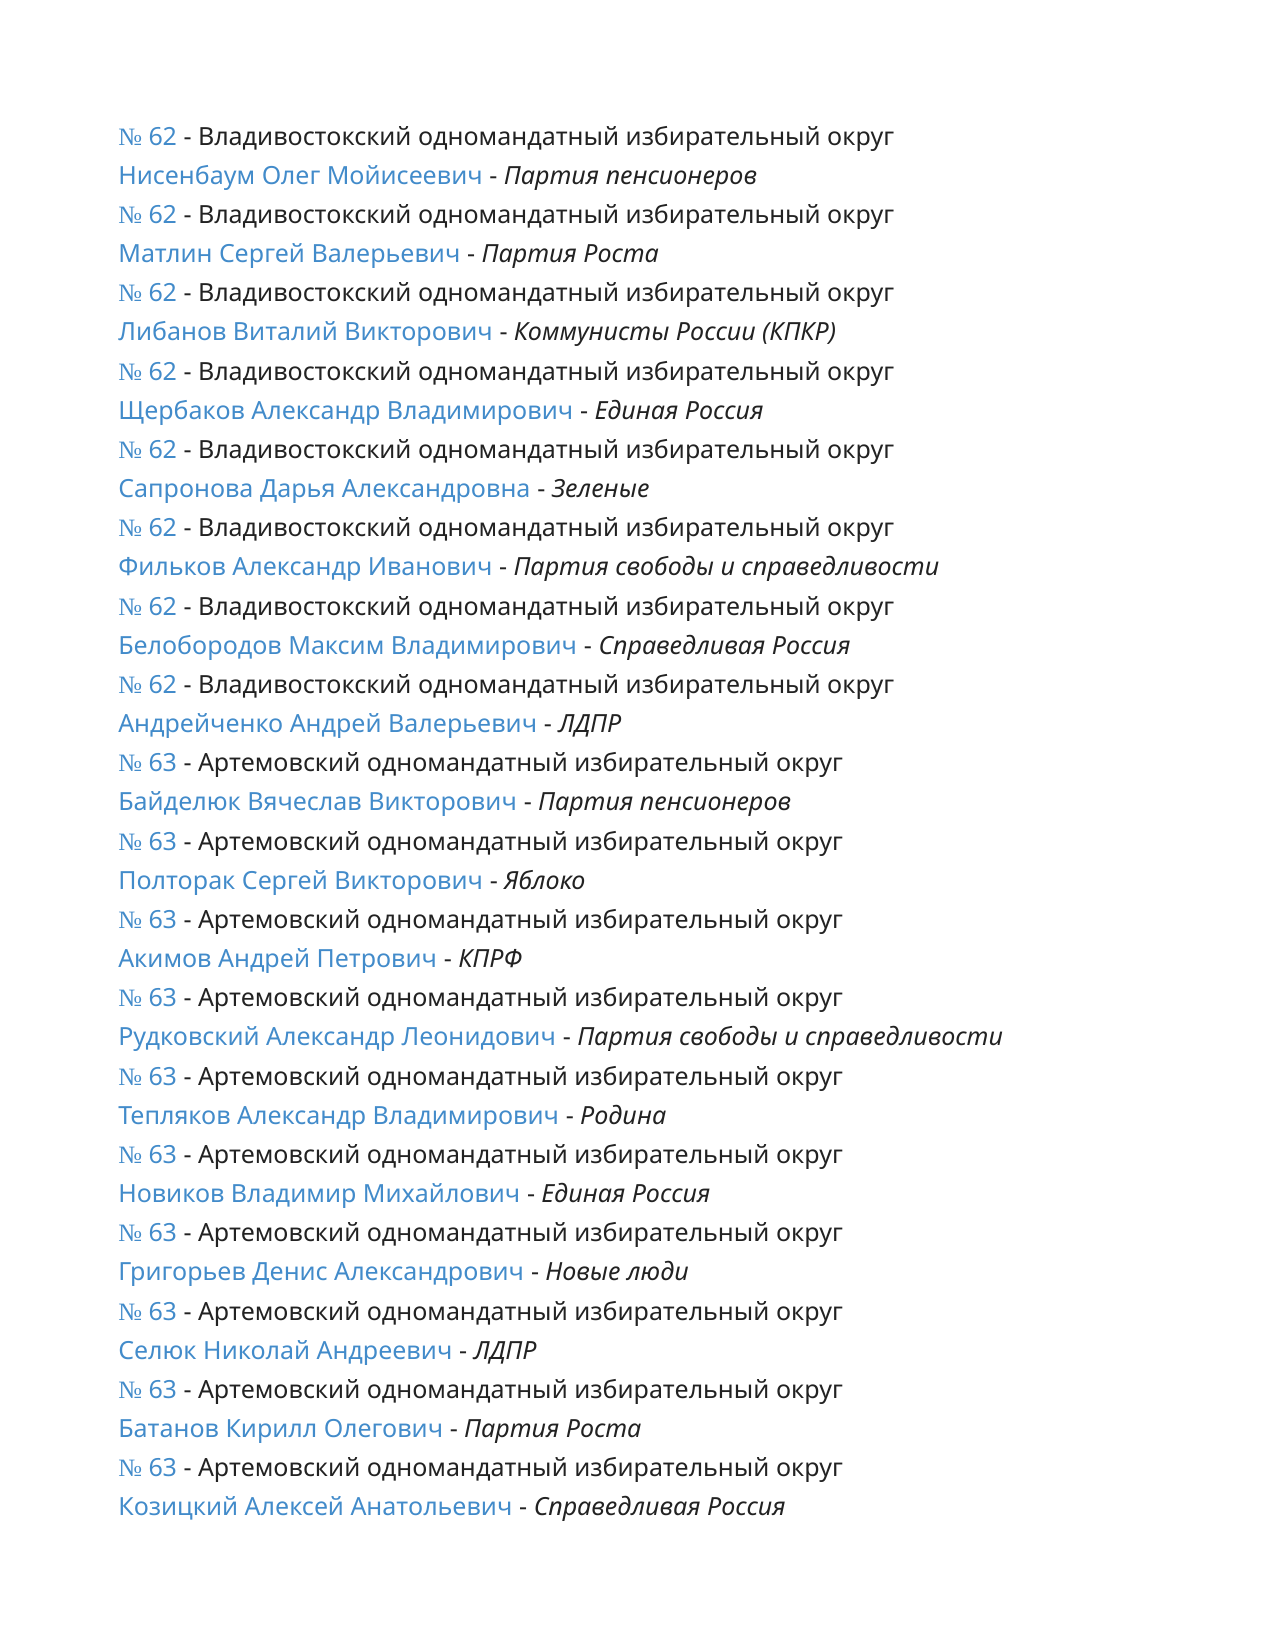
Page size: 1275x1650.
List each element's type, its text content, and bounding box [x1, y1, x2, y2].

text Андрейченко Андрей Валерьевич - ЛДПР [118, 706, 1157, 740]
text Белобородов Максим Владимирович - Справедливая Россия [118, 627, 1157, 661]
text № 63 - Артемовский одномандатный избирательный округ [118, 1136, 1157, 1171]
text № 62 - Владивостокский одномандатный избирательный округ [118, 118, 1157, 152]
text Либанов Виталий Викторович - Коммунисты России (КПКР) [118, 314, 1157, 348]
text № 63 - Артемовский одномандатный избирательный округ [118, 1293, 1157, 1327]
text Новиков Владимир Михайлович - Единая Россия [118, 1176, 1157, 1210]
text № 63 - Артемовский одномандатный избирательный округ [118, 1371, 1157, 1406]
text Батанов Кирилл Олегович - Партия Роста [118, 1411, 1157, 1445]
text Нисенбаум Олег Мойисеевич - Партия пенсионеров [118, 157, 1157, 191]
text Матлин Сергей Валерьевич - Партия Роста [118, 236, 1157, 270]
text № 63 - Артемовский одномандатный избирательный округ [118, 1058, 1157, 1092]
text Тепляков Александр Владимирович - Родина [118, 1097, 1157, 1131]
text Фильков Александр Иванович - Партия свободы и справедливости [118, 549, 1157, 583]
text № 63 - Артемовский одномандатный избирательный округ [118, 823, 1157, 857]
text Полторак Сергей Викторович - Яблоко [118, 862, 1157, 896]
text Григорьев Денис Александрович - Новые люди [118, 1254, 1157, 1288]
text № 62 - Владивостокский одномандатный избирательный округ [118, 196, 1157, 231]
text № 62 - Владивостокский одномандатный избирательный округ [118, 353, 1157, 387]
text № 62 - Владивостокский одномандатный избирательный округ [118, 588, 1157, 622]
text Рудковский Александр Леонидович - Партия свободы и справедливости [118, 1019, 1157, 1053]
text № 63 - Артемовский одномандатный избирательный округ [118, 1450, 1157, 1484]
text № 62 - Владивостокский одномандатный избирательный округ [118, 510, 1157, 544]
text Байделюк Вячеслав Викторович - Партия пенсионеров [118, 784, 1157, 818]
text № 63 - Артемовский одномандатный избирательный округ [118, 745, 1157, 779]
text № 63 - Артемовский одномандатный избирательный округ [118, 1215, 1157, 1249]
text № 63 - Артемовский одномандатный избирательный округ [118, 980, 1157, 1014]
text № 62 - Владивостокский одномандатный избирательный округ [118, 431, 1157, 466]
text Акимов Андрей Петрович - КПРФ [118, 941, 1157, 975]
text № 62 - Владивостокский одномандатный избирательный округ [118, 666, 1157, 701]
text № 63 - Артемовский одномандатный избирательный округ [118, 901, 1157, 936]
text Сапронова Дарья Александровна - Зеленые [118, 471, 1157, 505]
text Селюк Николай Андреевич - ЛДПР [118, 1332, 1157, 1366]
text Козицкий Алексей Анатольевич - Справедливая Россия [118, 1489, 1157, 1523]
text № 62 - Владивостокский одномандатный избирательный округ [118, 275, 1157, 309]
text Щербаков Александр Владимирович - Единая Россия [118, 392, 1157, 426]
